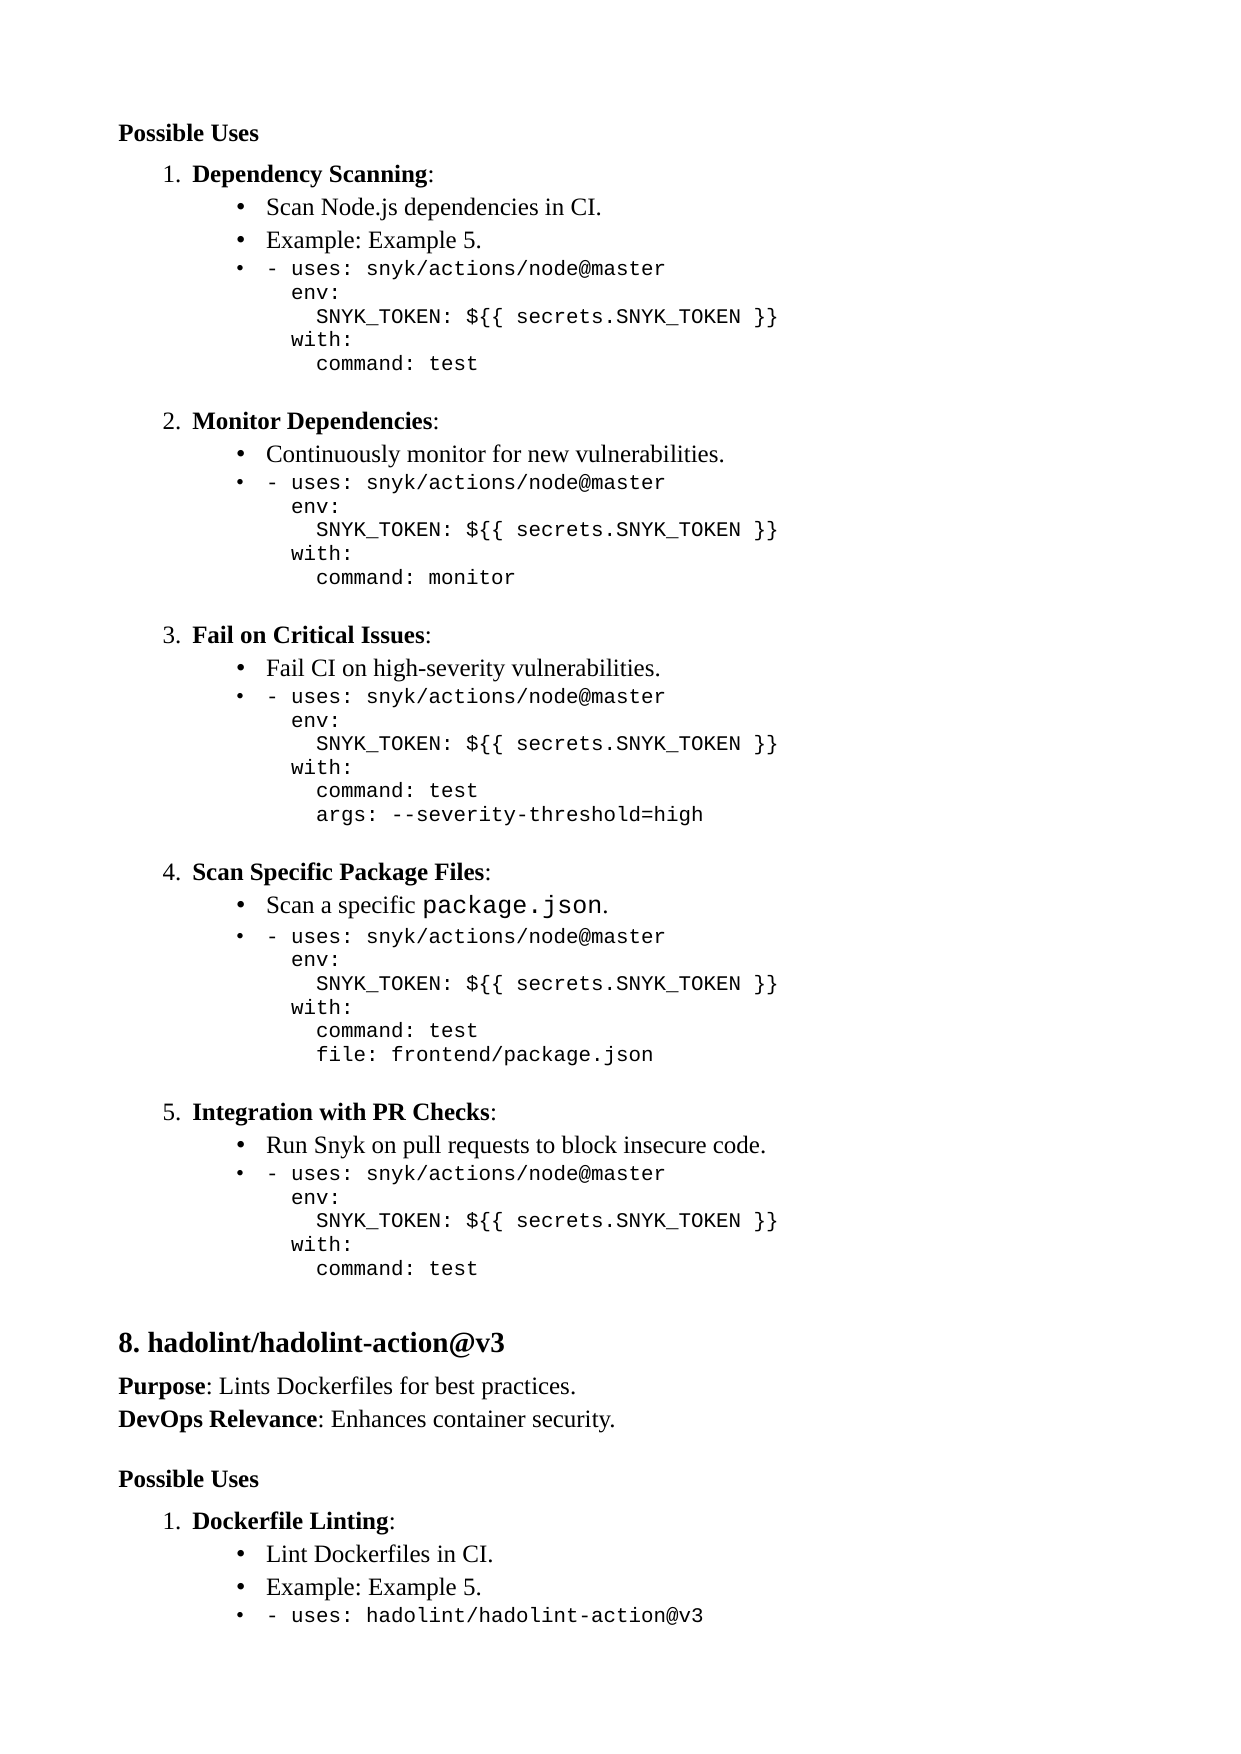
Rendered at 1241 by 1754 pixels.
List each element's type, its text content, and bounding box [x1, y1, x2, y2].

list - uses: snyk/actions/node@master [236, 926, 1122, 949]
list with: [236, 329, 1122, 353]
list Example: Example 5. [236, 225, 1122, 254]
list command: test [236, 781, 1122, 804]
list SNYK_TOKEN: ${{ secrets.SNYK_TOKEN }} [236, 733, 1122, 757]
list - uses: snyk/actions/node@master [236, 472, 1122, 496]
list with: [236, 757, 1122, 781]
list args: --severity-threshold=high [236, 804, 1122, 828]
list with: [236, 543, 1122, 567]
list with: [236, 997, 1122, 1020]
list Dockerfile Linting: [162, 1506, 1122, 1534]
list - uses: hadolint/hadolint-action@v3 [236, 1605, 1122, 1628]
list Scan Specific Package Files: [162, 857, 1122, 886]
subtitle Possible Uses [118, 118, 1122, 147]
list SNYK_TOKEN: ${{ secrets.SNYK_TOKEN }} [236, 973, 1122, 997]
list env: [236, 949, 1122, 973]
list Run Snyk on pull requests to block insecure code. [236, 1130, 1122, 1159]
list file: frontend/package.json [236, 1044, 1122, 1068]
list env: [236, 1187, 1122, 1210]
text Purpose: Lints Dockerfiles for best practices. DevOps Relevance: Enhances container security. [118, 1371, 1122, 1433]
list Continuously monitor for new vulnerabilities. [236, 439, 1122, 468]
list command: monitor [236, 567, 1122, 590]
list Example: Example 5. [236, 1572, 1122, 1601]
list with: [236, 1234, 1122, 1258]
list Fail on Critical Issues: [162, 620, 1122, 649]
list Scan a specific package.json. [236, 890, 1122, 921]
list env: [236, 709, 1122, 733]
list Fail CI on high-severity vulnerabilities. [236, 653, 1122, 682]
list Scan Node.js dependencies in CI. [236, 192, 1122, 221]
list - uses: snyk/actions/node@master [236, 1163, 1122, 1187]
list Integration with PR Checks: [162, 1097, 1122, 1126]
list command: test [236, 1258, 1122, 1281]
list Dependency Scanning: [162, 159, 1122, 188]
subtitle 8. hadolint/hadolint-action@v3 [118, 1325, 1122, 1359]
list - uses: snyk/actions/node@master [236, 686, 1122, 709]
list Monitor Dependencies: [162, 406, 1122, 435]
list command: test [236, 1020, 1122, 1044]
list SNYK_TOKEN: ${{ secrets.SNYK_TOKEN }} [236, 519, 1122, 543]
subtitle Possible Uses [118, 1464, 1122, 1493]
list SNYK_TOKEN: ${{ secrets.SNYK_TOKEN }} [236, 306, 1122, 329]
list command: test [236, 353, 1122, 377]
list Lint Dockerfiles in CI. [236, 1539, 1122, 1568]
list SNYK_TOKEN: ${{ secrets.SNYK_TOKEN }} [236, 1210, 1122, 1234]
list - uses: snyk/actions/node@master [236, 258, 1122, 282]
list env: [236, 496, 1122, 519]
list env: [236, 282, 1122, 306]
